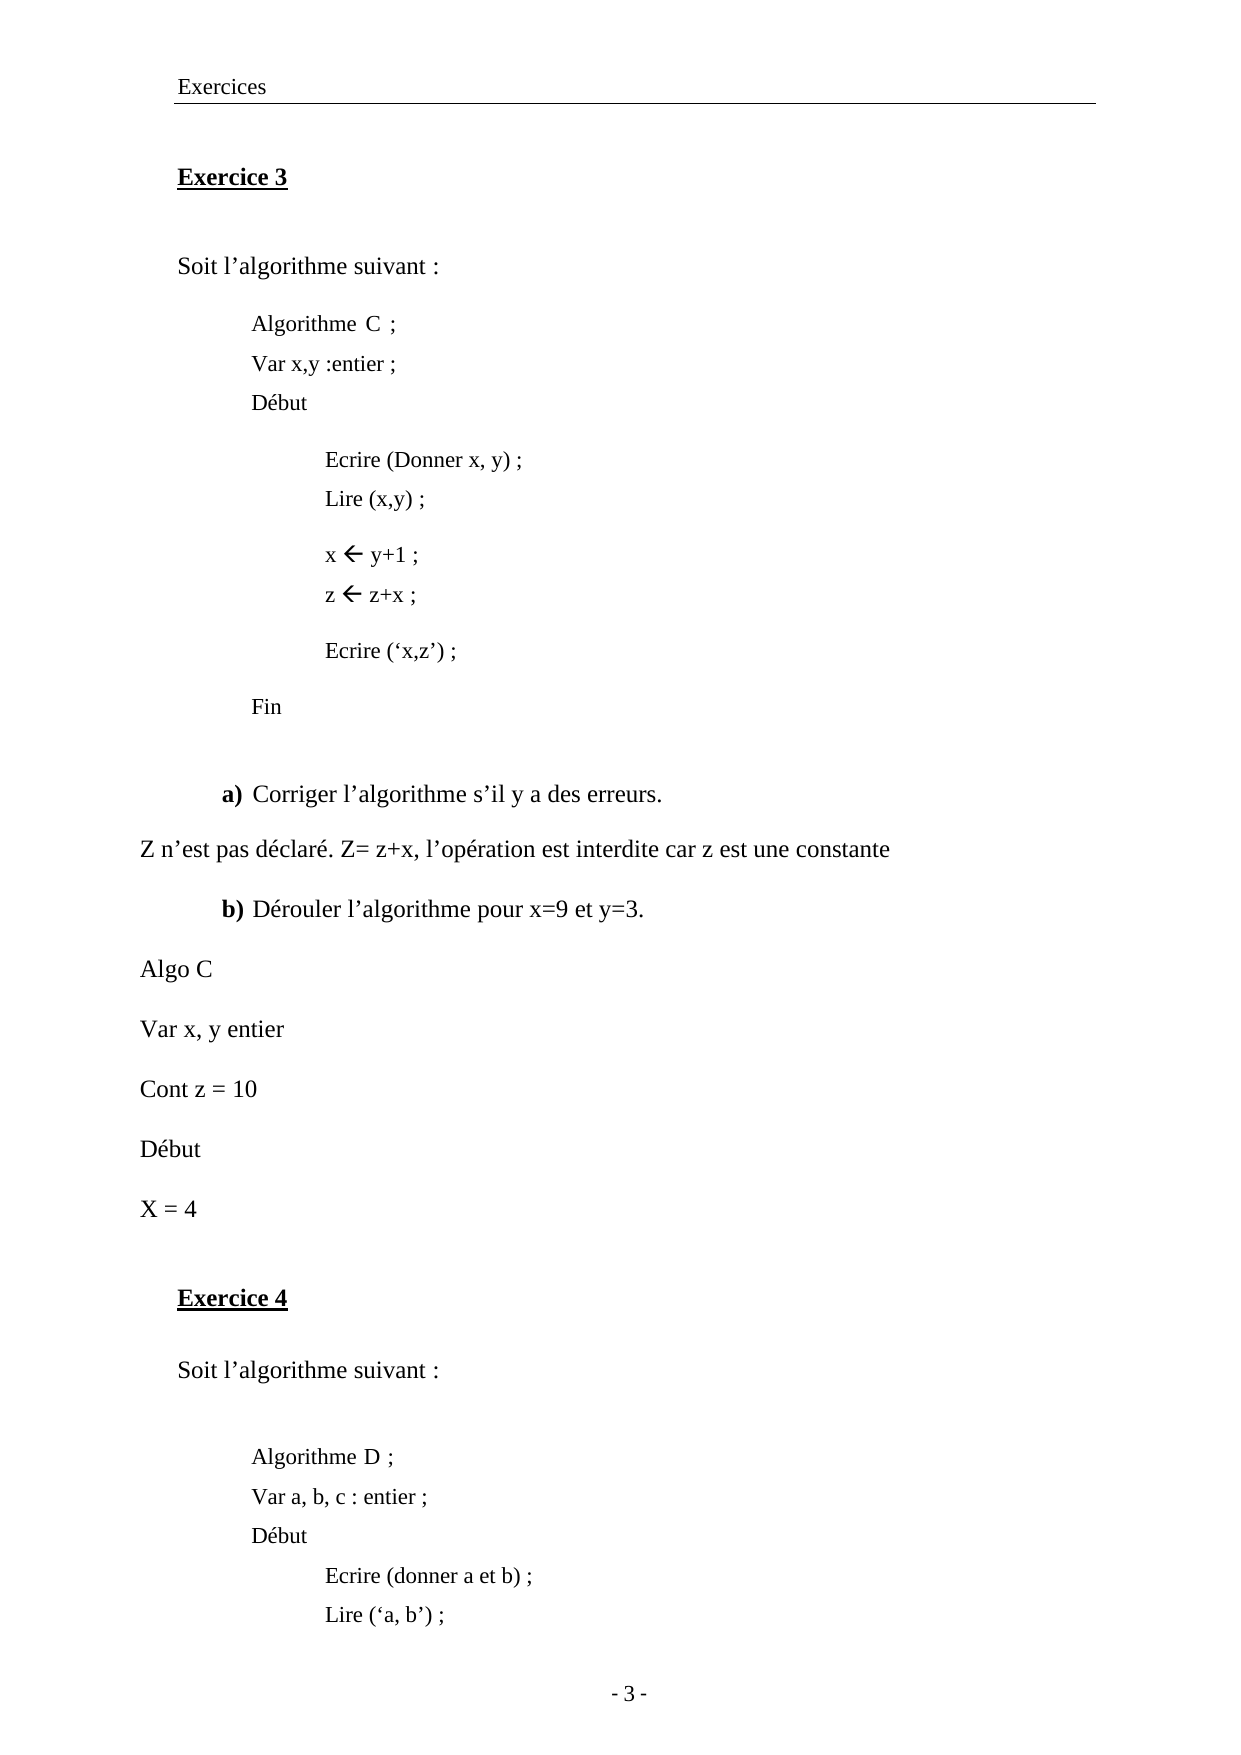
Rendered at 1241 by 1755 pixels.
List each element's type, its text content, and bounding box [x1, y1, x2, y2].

text Soit l’algorithme suivant : [177, 251, 1155, 280]
text Ecrire (Donner x, y) ; Lire (x,y) ; [325, 446, 525, 511]
list Dérouler l’algorithme pour x=9 et y=3. [222, 894, 1155, 922]
text Fin [251, 693, 1155, 719]
text Algorithme C ; Var x,y :entier ; Début [251, 310, 396, 416]
text Algorithme D ; Var a, b, c : entier ; Début [251, 1443, 428, 1549]
text Ecrire (donner a et b) ; Lire (‘a, b’) ; [325, 1562, 535, 1628]
text Exercice 4 [177, 1283, 1155, 1312]
list Début [139, 1134, 1155, 1162]
list Corriger l’algorithme s’il y a des erreurs. [222, 779, 1155, 808]
list X = 4 [139, 1194, 1155, 1222]
text Exercice 3 [177, 162, 1155, 191]
list Cont z = 10 [139, 1074, 1155, 1102]
list Z n’est pas déclaré. Z= z+x, l’opération est interdite car z est une constante [139, 834, 1155, 862]
text x  y+1 ; z  z+x ; [325, 541, 420, 607]
list Algo C [139, 954, 1155, 982]
text Ecrire (‘x,z’) ; [325, 637, 1155, 663]
list Var x, y entier [139, 1014, 1155, 1042]
text Soit l’algorithme suivant : [177, 1355, 1155, 1384]
